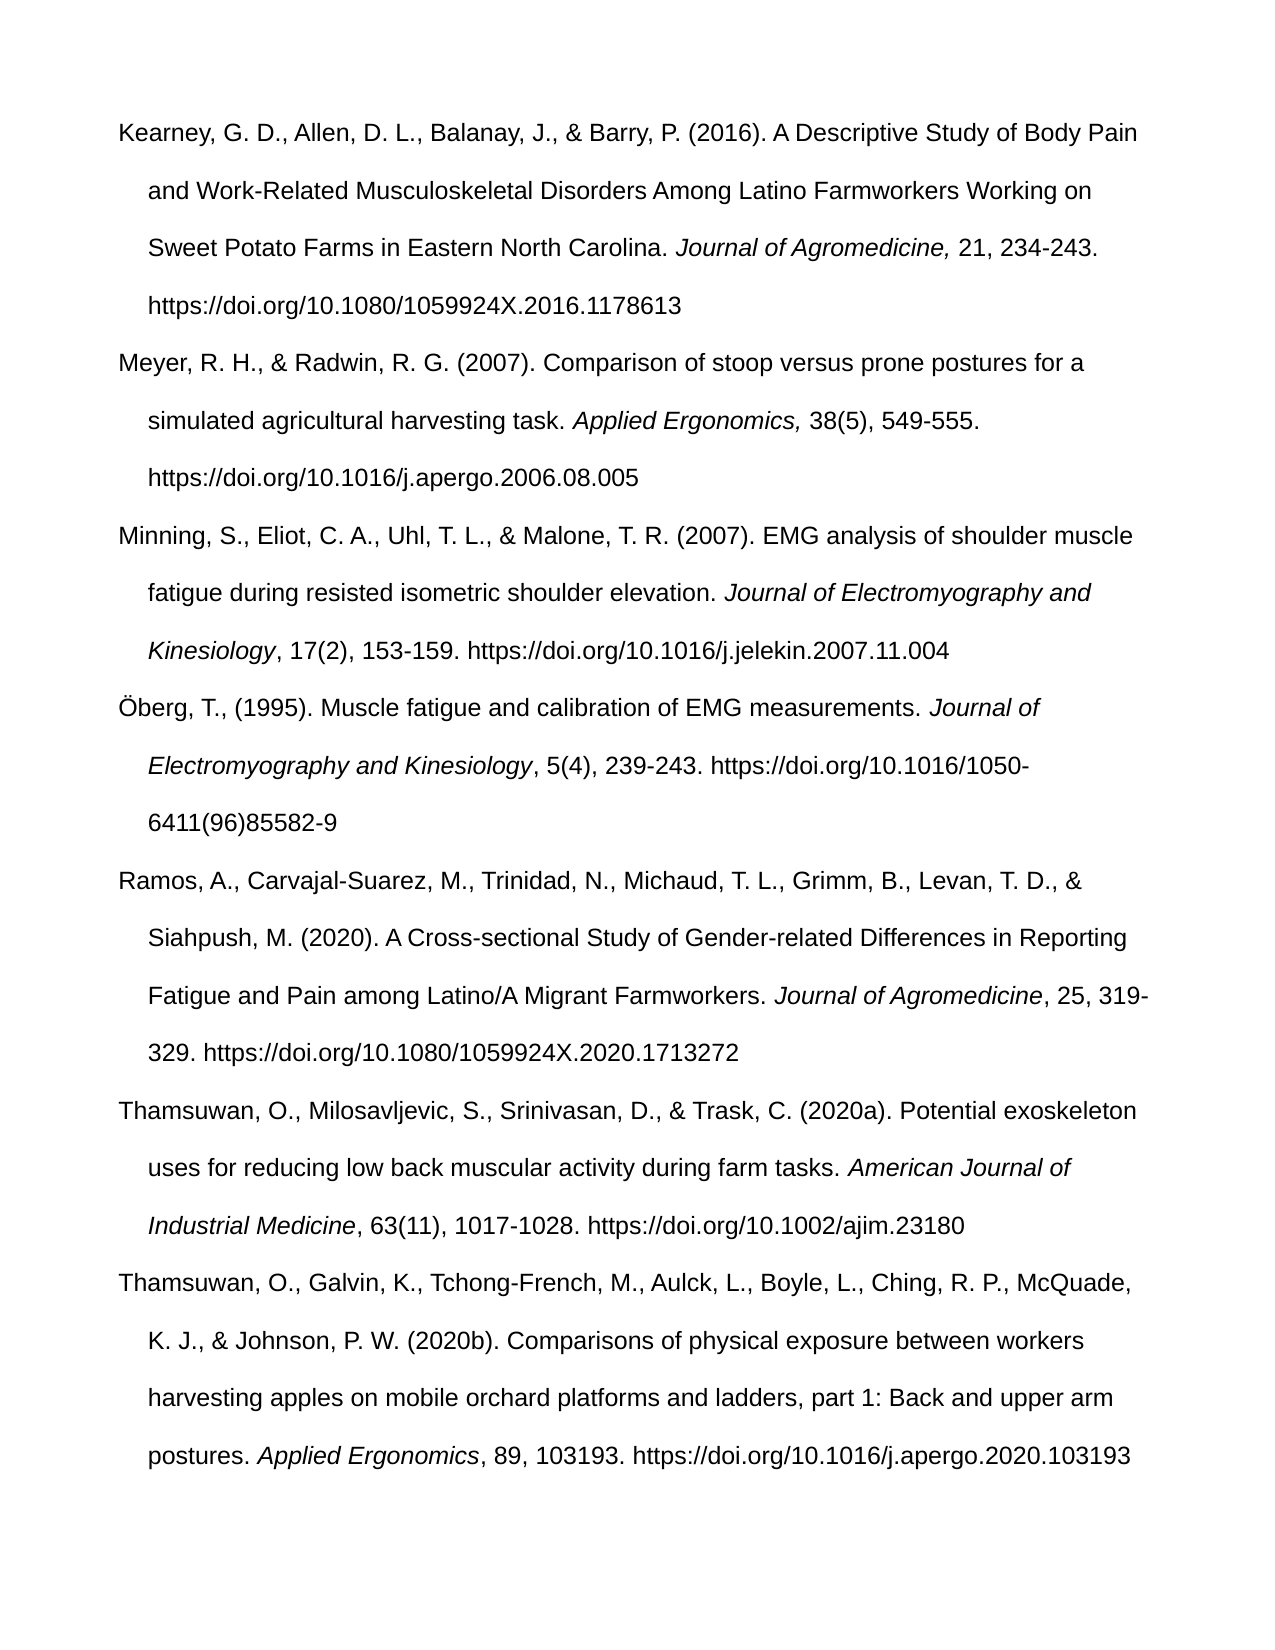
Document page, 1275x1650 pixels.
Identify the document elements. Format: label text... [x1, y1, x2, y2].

text Meyer, R. H., & Radwin, R. G. (2007). Comparison of stoop versus prone postures for a simulated agricultural harvesting task. Applied Ergonomics, 38(5), 549-555. https://doi.org/10.1016/j.apergo.2006.08.005 [118, 348, 1157, 492]
text Ramos, A., Carvajal-Suarez, M., Trinidad, N., Michaud, T. L., Grimm, B., Levan, T. D., & Siahpush, M. (2020). A Cross-sectional Study of Gender-related Differences in Reporting Fatigue and Pain among Latino/A Migrant Farmworkers. Journal of Agromedicine, 25, 319-329. https://doi.org/10.1080/1059924X.2020.1713272 [118, 866, 1157, 1067]
text Öberg, T., (1995). Muscle fatigue and calibration of EMG measurements. Journal of Electromyography and Kinesiology, 5(4), 239-243. https://doi.org/10.1016/1050-6411(96)85582-9 [118, 693, 1157, 837]
text Thamsuwan, O., Milosavljevic, S., Srinivasan, D., & Trask, C. (2020a). Potential exoskeleton uses for reducing low back muscular activity during farm tasks. American Journal of Industrial Medicine, 63(11), 1017-1028. https://doi.org/10.1002/ajim.23180 [118, 1096, 1157, 1239]
text Thamsuwan, O., Galvin, K., Tchong-French, M., Aulck, L., Boyle, L., Ching, R. P., McQuade, K. J., & Johnson, P. W. (2020b). Comparisons of physical exposure between workers harvesting apples on mobile orchard platforms and ladders, part 1: Back and upper arm postures. Applied Ergonomics, 89, 103193. https://doi.org/10.1016/j.apergo.2020.103193 [118, 1268, 1157, 1469]
text Minning, S., Eliot, C. A., Uhl, T. L., & Malone, T. R. (2007). EMG analysis of shoulder muscle fatigue during resisted isometric shoulder elevation. Journal of Electromyography and Kinesiology, 17(2), 153-159. https://doi.org/10.1016/j.jelekin.2007.11.004 [118, 521, 1157, 664]
text Kearney, G. D., Allen, D. L., Balanay, J., & Barry, P. (2016). A Descriptive Study of Body Pain and Work-Related Musculoskeletal Disorders Among Latino Farmworkers Working on Sweet Potato Farms in Eastern North Carolina. Journal of Agromedicine, 21, 234-243. https://doi.org/10.1080/1059924X.2016.1178613 [118, 118, 1157, 319]
